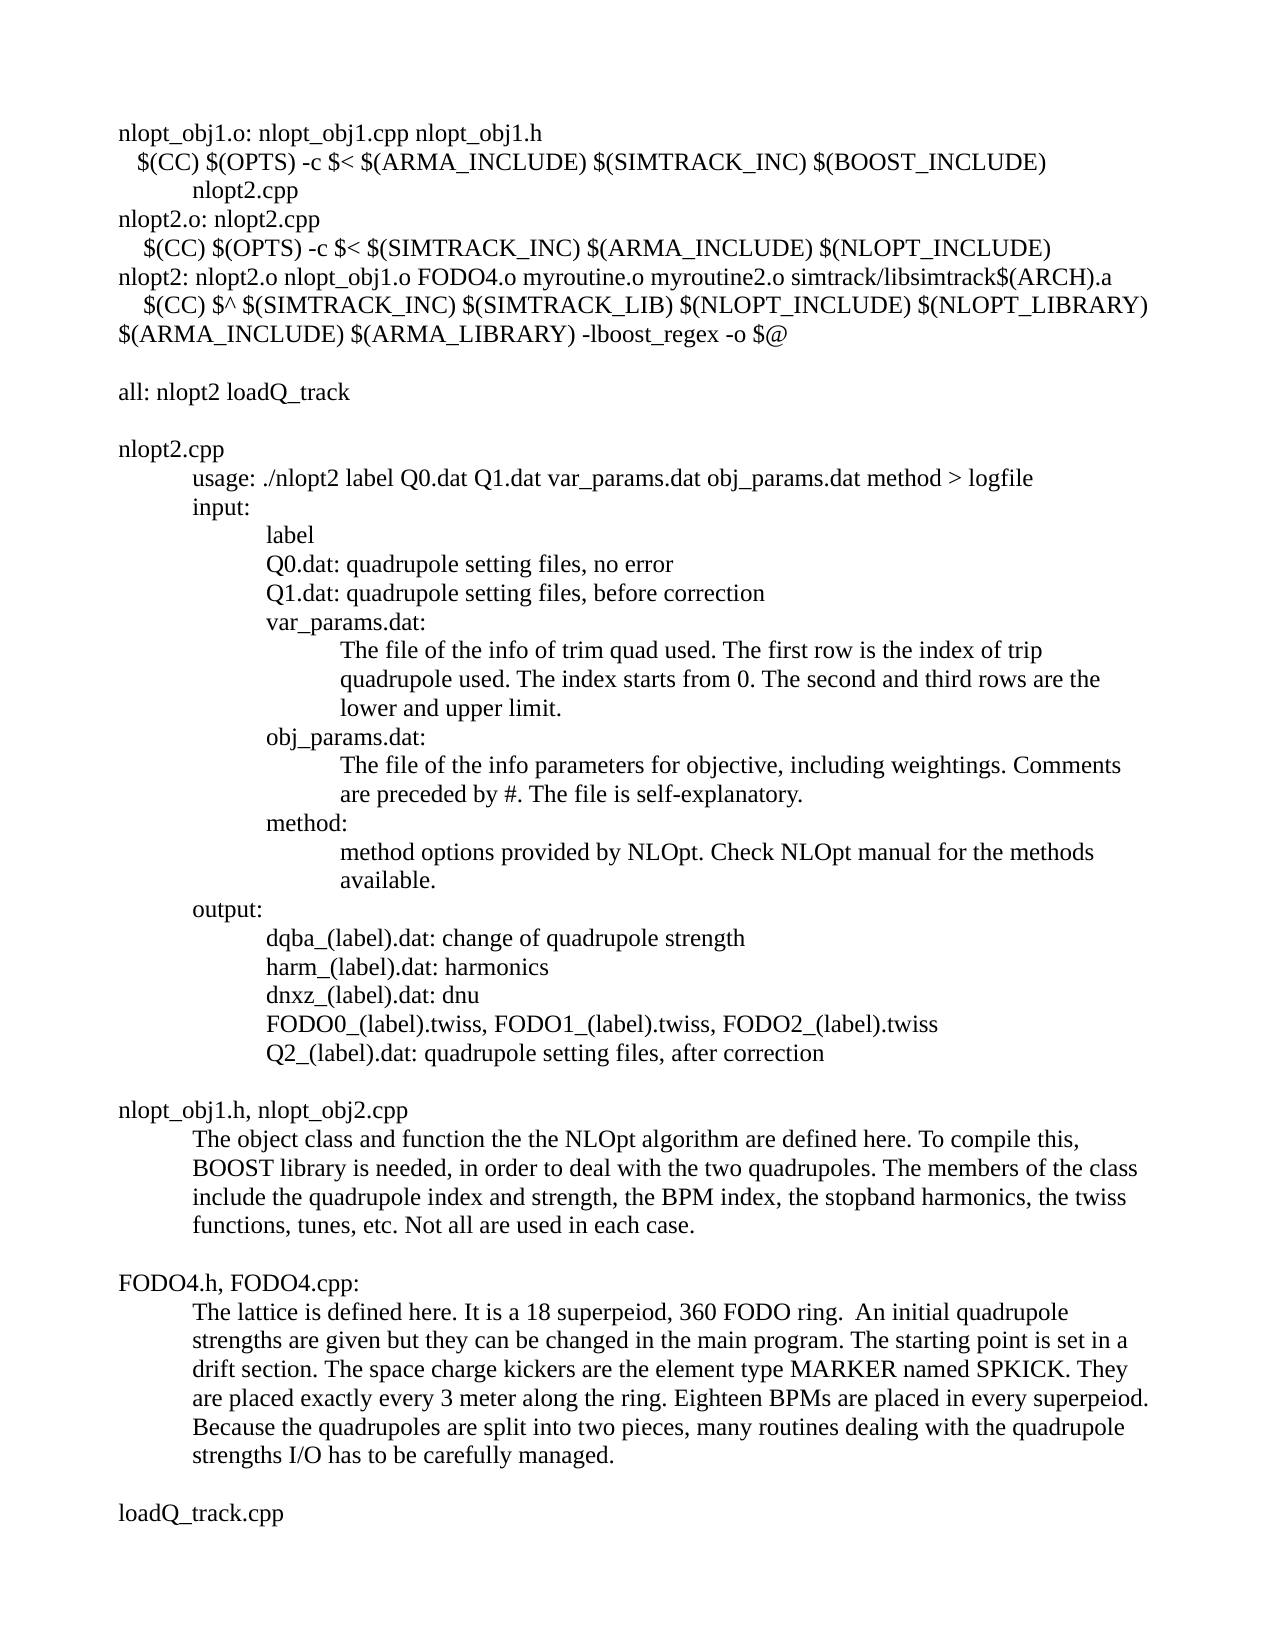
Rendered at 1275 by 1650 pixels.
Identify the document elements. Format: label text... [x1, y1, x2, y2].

text loadQ_track.cpp [118, 1498, 1157, 1527]
text FODO0_(label).twiss, FODO1_(label).twiss, FODO2_(label).twiss [266, 1009, 1157, 1038]
text Q0.dat: quadrupole setting files, no error [266, 549, 1157, 578]
text The object class and function the the NLOpt algorithm are defined here. To compile this, BOOST library is needed, in order to deal with the two quadrupoles. The members of the class include the quadrupole index and strength, the BPM index, the stopband harmonics, the twiss functions, tunes, etc. Not all are used in each case. [192, 1124, 1157, 1239]
text nlopt_obj1.h, nlopt_obj2.cpp [118, 1096, 1157, 1124]
text all: nlopt2 loadQ_track [118, 377, 1157, 406]
text Q2_(label).dat: quadrupole setting files, after correction [266, 1038, 1157, 1067]
text The file of the info parameters for objective, including weightings. Comments are preceded by #. The file is self-explanatory. [340, 751, 1157, 808]
text $(CC) $(OPTS) -c $< $(ARMA_INCLUDE) $(SIMTRACK_INC) $(BOOST_INCLUDE) [118, 147, 1157, 176]
text dqba_(label).dat: change of quadrupole strength [266, 923, 1157, 952]
text The lattice is defined here. It is a 18 superpeiod, 360 FODO ring. An initial quadrupole strengths are given but they can be changed in the main program. The starting point is set in a drift section. The space charge kickers are the element type MARKER named SPKICK. They are placed exactly every 3 meter along the ring. Eighteen BPMs are placed in every superpeiod. Because the quadrupoles are split into two pieces, many routines dealing with the quadrupole strengths I/O has to be carefully managed. [192, 1297, 1157, 1469]
text method options provided by NLOpt. Check NLOpt manual for the methods available. [340, 837, 1157, 894]
text nlopt2.cpp [192, 176, 1157, 204]
text output: [192, 894, 1157, 923]
text $(CC) $^ $(SIMTRACK_INC) $(SIMTRACK_LIB) $(NLOPT_INCLUDE) $(NLOPT_LIBRARY) $(ARMA_INCLUDE) $(ARMA_LIBRARY) -lboost_regex -o $@ [118, 291, 1157, 348]
text method: [266, 808, 1157, 837]
text obj_params.dat: [266, 722, 1157, 751]
text nlopt_obj1.o: nlopt_obj1.cpp nlopt_obj1.h [118, 118, 1157, 147]
text FODO4.h, FODO4.cpp: [118, 1268, 1157, 1297]
text label [266, 521, 1157, 549]
text Q1.dat: quadrupole setting files, before correction [266, 578, 1157, 607]
text nlopt2.cpp [118, 434, 1157, 463]
text dnxz_(label).dat: dnu [266, 981, 1157, 1009]
text The file of the info of trim quad used. The first row is the index of trip quadrupole used. The index starts from 0. The second and third rows are the lower and upper limit. [340, 636, 1157, 722]
text nlopt2: nlopt2.o nlopt_obj1.o FODO4.o myroutine.o myroutine2.o simtrack/libsimtrack$(ARCH).a [118, 262, 1157, 291]
text var_params.dat: [266, 607, 1157, 636]
text input: [192, 492, 1157, 521]
text harm_(label).dat: harmonics [266, 952, 1157, 981]
text nlopt2.o: nlopt2.cpp [118, 204, 1157, 233]
text $(CC) $(OPTS) -c $< $(SIMTRACK_INC) $(ARMA_INCLUDE) $(NLOPT_INCLUDE) [118, 233, 1157, 262]
text usage: ./nlopt2 label Q0.dat Q1.dat var_params.dat obj_params.dat method > logfile [192, 463, 1157, 492]
